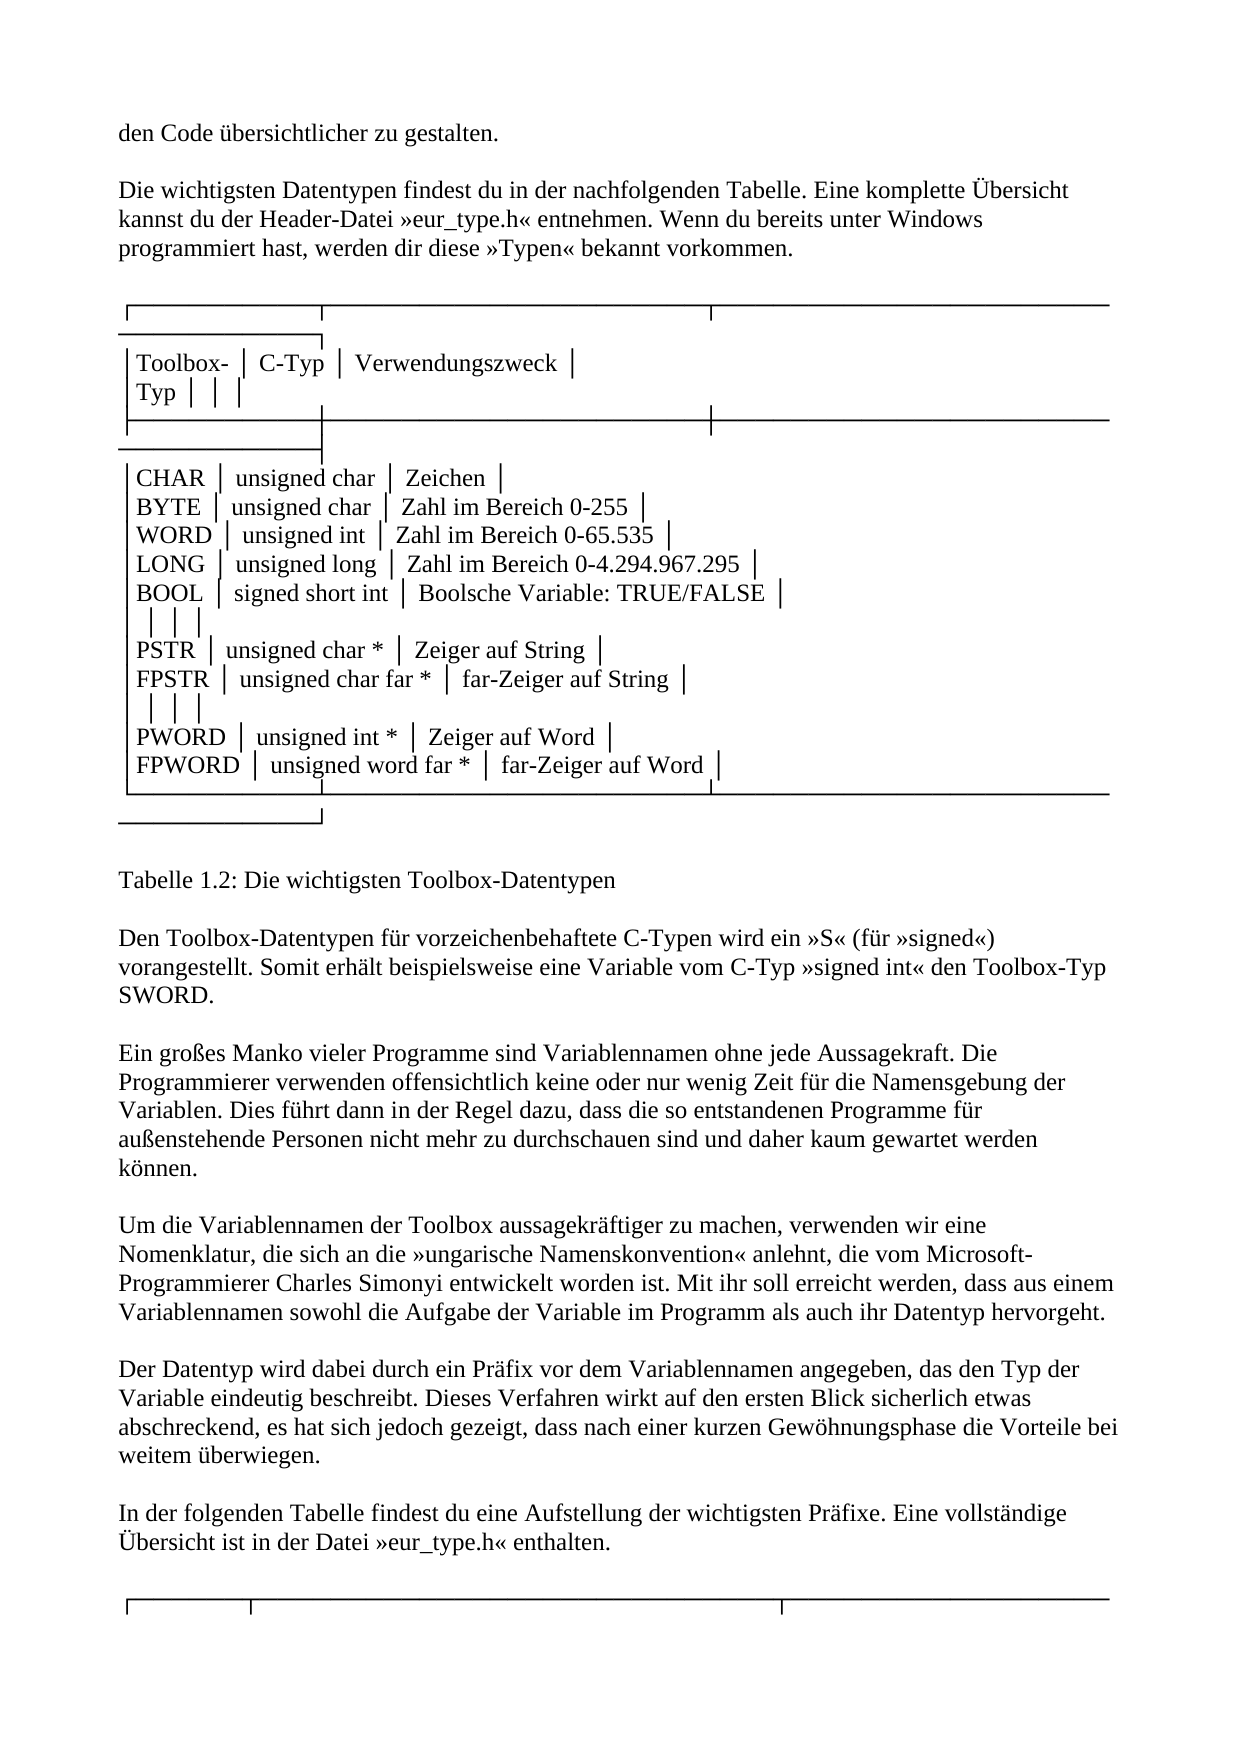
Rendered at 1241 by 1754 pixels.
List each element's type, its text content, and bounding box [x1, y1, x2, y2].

text └──────────┴─────────────────────┴─────────────────────────────────┘ [118, 779, 1122, 837]
text │FPWORD │ unsigned word far * │ far-Zeiger auf Word │ [128, 751, 254, 779]
text Der Datentyp wird dabei durch ein Präfix vor dem Variablennamen angegeben, das den Typ der Variable eindeutig beschreibt. Dieses Verfahren wirkt auf den ersten Blick sicherlich etwas abschreckend, es hat sich jedoch gezeigt, dass nach einer kurzen Gewöhnungsphase die Vorteile bei weitem überwiegen. [118, 1354, 1122, 1469]
text Die wichtigsten Datentypen findest du in der nachfolgenden Tabelle. Eine komplette Übersicht kannst du der Header-Datei »eur_type.h« entnehmen. Wenn du bereits unter Windows programmiert hast, werden dir diese »Typen« bekannt vorkommen. [118, 176, 1122, 262]
text │ │ │ │ [200, 693, 1122, 722]
text │FPSTR │ unsigned char far * │ far-Zeiger auf String │ [685, 664, 1122, 693]
text Um die Variablennamen der Toolbox aussagekräftiger zu machen, verwenden wir eine Nomenklatur, die sich an die »ungarische Namenskonvention« anlehnt, die vom Microsoft-Programmierer Charles Simonyi entwickelt worden ist. Mit ihr soll erreicht werden, dass aus einem Variablennamen sowohl die Aufgabe der Variable im Programm als auch ihr Datentyp hervorgeht. [118, 1211, 1122, 1326]
text │FPSTR │ unsigned char far * │ far-Zeiger auf String │ [128, 664, 223, 693]
text ├──────────┼─────────────────────┼─────────────────────────────────┤ [323, 406, 710, 420]
text │PSTR │ unsigned char * │ Zeiger auf String │ [128, 636, 210, 664]
text │ │ │ │ [118, 693, 126, 722]
text ├──────────┼─────────────────────┼─────────────────────────────────┤ [323, 406, 1122, 463]
text │BYTE │ unsigned char │ Zahl im Bereich 0-255 │ [387, 492, 642, 521]
text │BOOL │ signed short int │ Boolsche Variable: TRUE/FALSE │ [781, 578, 1122, 607]
text │ │ │ │ [128, 693, 150, 722]
text │Typ │ │ │ [128, 377, 190, 406]
text │PSTR │ unsigned char * │ Zeiger auf String │ [601, 636, 1122, 664]
text ┌──────┬─────────────────────────────┬────────────────── [118, 1584, 1122, 1613]
text │Toolbox- │ C-Typ │ Verwendungszweck │ [340, 348, 571, 377]
text │Typ │ │ │ [240, 377, 1122, 406]
text │ │ │ │ [176, 607, 198, 636]
text │PWORD │ unsigned int * │ Zeiger auf Word │ [414, 722, 609, 751]
text │FPSTR │ unsigned char far * │ far-Zeiger auf String │ [225, 664, 446, 693]
text │WORD │ unsigned int │ Zahl im Bereich 0-65.535 │ [228, 521, 379, 549]
text │CHAR │ unsigned char │ Zeichen │ [391, 463, 499, 492]
text │PWORD │ unsigned int * │ Zeiger auf Word │ [242, 722, 412, 751]
text │LONG │ unsigned long │ Zahl im Bereich 0-4.294.967.295 │ [128, 549, 219, 578]
text │FPSTR │ unsigned char far * │ far-Zeiger auf String │ [448, 664, 683, 693]
text den Code übersichtlicher zu gestalten. [118, 118, 1122, 147]
text │LONG │ unsigned long │ Zahl im Bereich 0-4.294.967.295 │ [756, 549, 1122, 578]
text │LONG │ unsigned long │ Zahl im Bereich 0-4.294.967.295 │ [221, 549, 390, 578]
text │PSTR │ unsigned char * │ Zeiger auf String │ [212, 636, 398, 664]
text │BYTE │ unsigned char │ Zahl im Bereich 0-255 │ [644, 492, 1122, 521]
text │WORD │ unsigned int │ Zahl im Bereich 0-65.535 │ [128, 521, 226, 549]
text │Typ │ │ │ [216, 377, 238, 406]
text │Toolbox- │ C-Typ │ Verwendungszweck │ [245, 348, 338, 377]
text │ │ │ │ [200, 607, 1122, 636]
text Ein großes Manko vieler Programme sind Variablennamen ohne jede Aussagekraft. Die Programmierer verwenden offensichtlich keine oder nur wenig Zeit für die Namensgebung der Variablen. Dies führt dann in der Regel dazu, dass die so entstandenen Programme für außenstehende Personen nicht mehr zu durchschauen sind und daher kaum gewartet werden können. [118, 1038, 1122, 1182]
text │ │ │ │ [152, 607, 174, 636]
text │BOOL │ signed short int │ Boolsche Variable: TRUE/FALSE │ [220, 578, 402, 607]
text │ │ │ │ [176, 693, 198, 722]
text ├──────────┼─────────────────────┼─────────────────────────────────┤ [128, 406, 321, 420]
text │BOOL │ signed short int │ Boolsche Variable: TRUE/FALSE │ [404, 578, 779, 607]
text │PSTR │ unsigned char * │ Zeiger auf String │ [400, 636, 599, 664]
text │WORD │ unsigned int │ Zahl im Bereich 0-65.535 │ [670, 521, 1122, 549]
text ┌──────────┬─────────────────────┬─────────────────────────────────┐ [118, 291, 1122, 348]
text │PWORD │ unsigned int * │ Zeiger auf Word │ [128, 722, 240, 751]
text │CHAR │ unsigned char │ Zeichen │ [501, 463, 1122, 492]
text │BYTE │ unsigned char │ Zahl im Bereich 0-255 │ [128, 492, 215, 521]
text │WORD │ unsigned int │ Zahl im Bereich 0-65.535 │ [381, 521, 668, 549]
text │BOOL │ signed short int │ Boolsche Variable: TRUE/FALSE │ [128, 578, 218, 607]
text │CHAR │ unsigned char │ Zeichen │ [221, 463, 389, 492]
text │Toolbox- │ C-Typ │ Verwendungszweck │ [128, 348, 243, 377]
text │LONG │ unsigned long │ Zahl im Bereich 0-4.294.967.295 │ [392, 549, 754, 578]
text ├──────────┼─────────────────────┼─────────────────────────────────┤ [118, 450, 321, 463]
text │ │ │ │ [118, 607, 126, 636]
text │CHAR │ unsigned char │ Zeichen │ [128, 463, 219, 492]
text │Typ │ │ │ [118, 377, 126, 406]
text │BYTE │ unsigned char │ Zahl im Bereich 0-255 │ [217, 492, 385, 521]
text │PWORD │ unsigned int * │ Zeiger auf Word │ [611, 722, 1122, 751]
text Den Toolbox-Datentypen für vorzeichenbehaftete C-Typen wird ein »S« (für »signed«) vorangestellt. Somit erhält beispielsweise eine Variable vom C-Typ »signed int« den Toolbox-Typ SWORD. [118, 923, 1122, 1009]
text In der folgenden Tabelle findest du eine Aufstellung der wichtigsten Präfixe. Eine vollständige Übersicht ist in der Datei »eur_type.h« enthalten. [118, 1498, 1122, 1556]
text │FPWORD │ unsigned word far * │ far-Zeiger auf Word │ [487, 751, 717, 779]
text │FPWORD │ unsigned word far * │ far-Zeiger auf Word │ [256, 751, 485, 779]
text │FPWORD │ unsigned word far * │ far-Zeiger auf Word │ [719, 751, 1122, 779]
text │Toolbox- │ C-Typ │ Verwendungszweck │ [573, 348, 1122, 377]
text Tabelle 1.2: Die wichtigsten Toolbox-Datentypen [118, 866, 1122, 894]
text │Typ │ │ │ [192, 377, 214, 406]
text │ │ │ │ [152, 693, 174, 722]
text ├──────────┼─────────────────────┼─────────────────────────────────┤ [118, 406, 321, 449]
text │ │ │ │ [128, 607, 150, 636]
